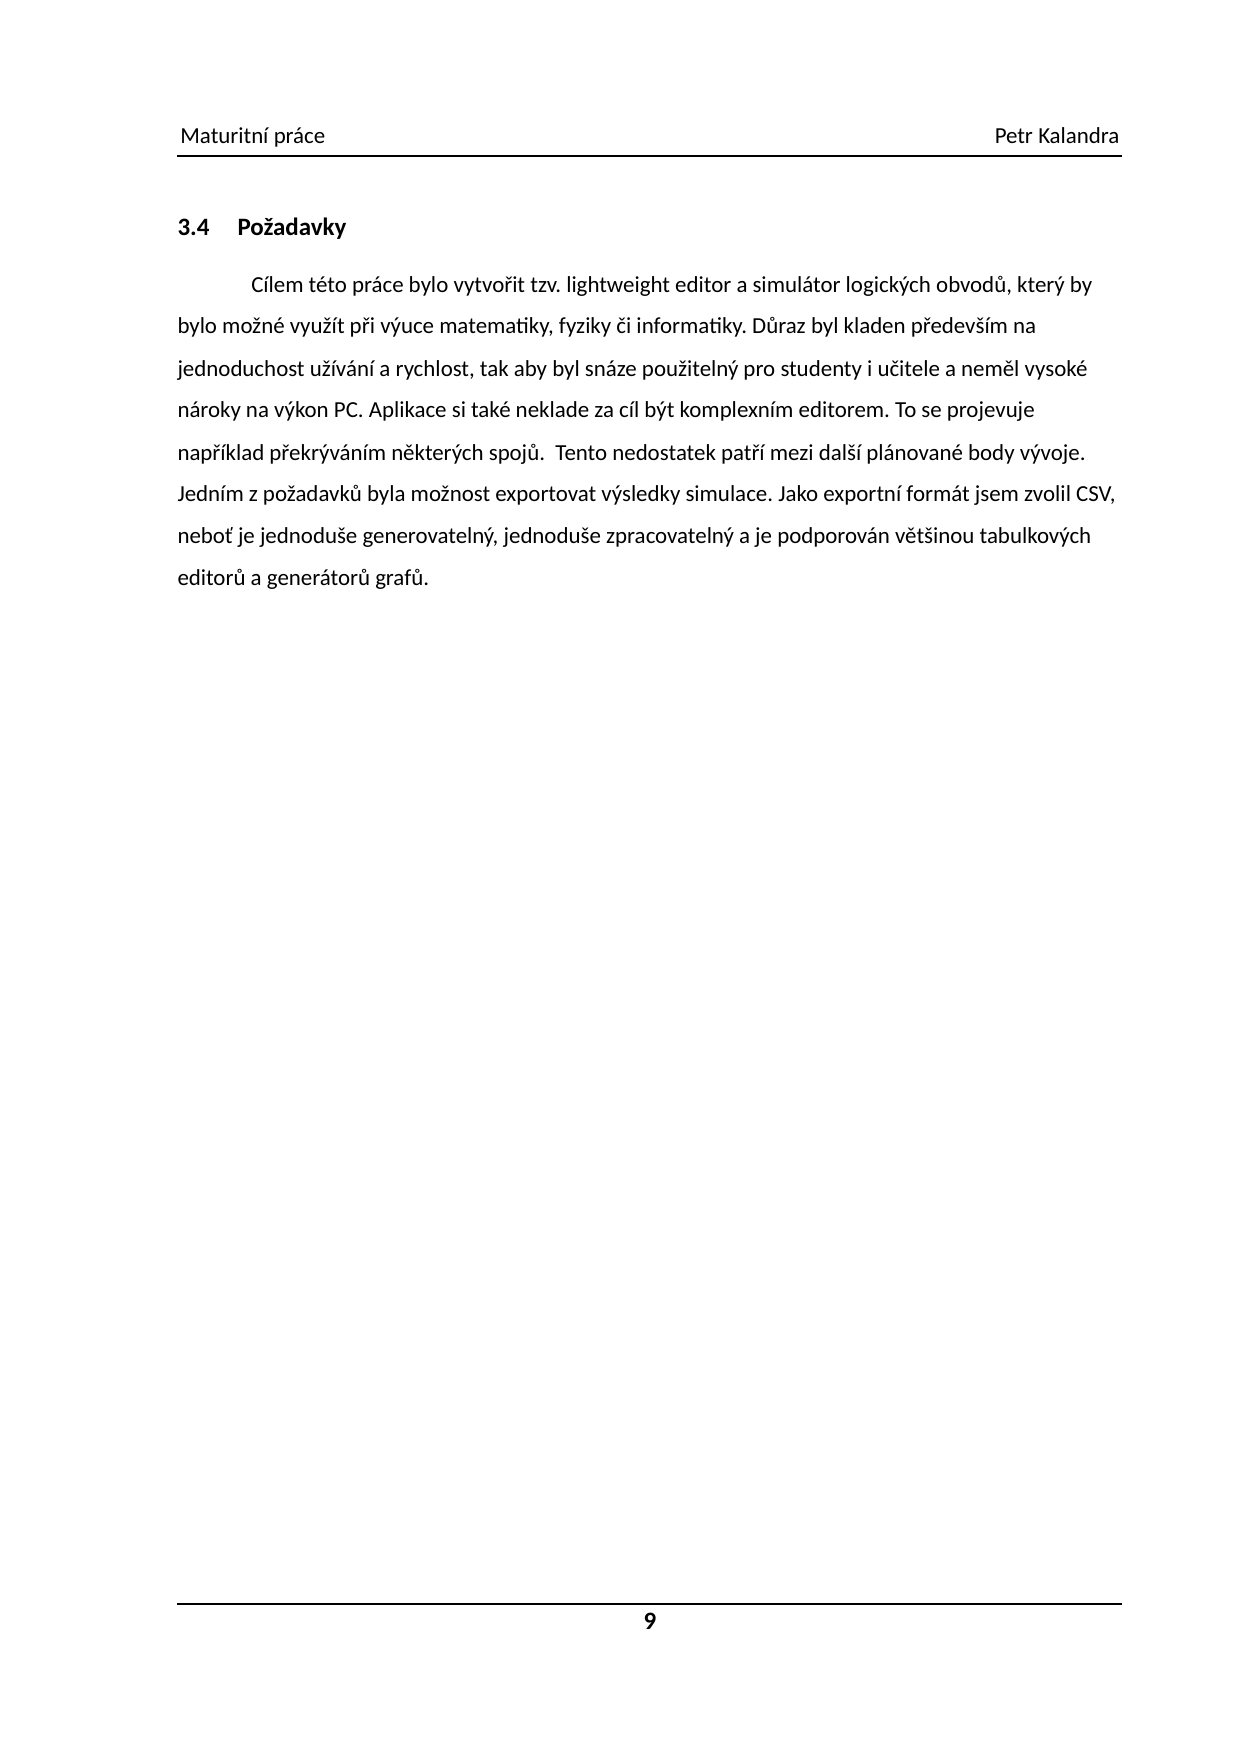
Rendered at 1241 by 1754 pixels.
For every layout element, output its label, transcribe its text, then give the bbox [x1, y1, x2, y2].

subtitle 3.4 Požadavky [177, 211, 1122, 242]
text Cílem této práce bylo vytvořit tzv. lightweight editor a simulátor logických obvodů, který by bylo možné využít při výuce matematiky, fyziky či informatiky. Důraz byl kladen především na jednoduchost užívání a rychlost, tak aby byl snáze použitelný pro studenty i učitele a neměl vysoké nároky na výkon PC. Aplikace si také neklade za cíl být komplexním editorem. To se projevuje například překrýváním některých spojů. Tento nedostatek patří mezi další plánované body vývoje. Jedním z požadavků byla možnost exportovat výsledky simulace. Jako exportní formát jsem zvolil CSV, neboť je jednoduše generovatelný, jednoduše zpracovatelný a je podporován většinou tabulkových editorů a generátorů grafů. [177, 270, 1122, 592]
